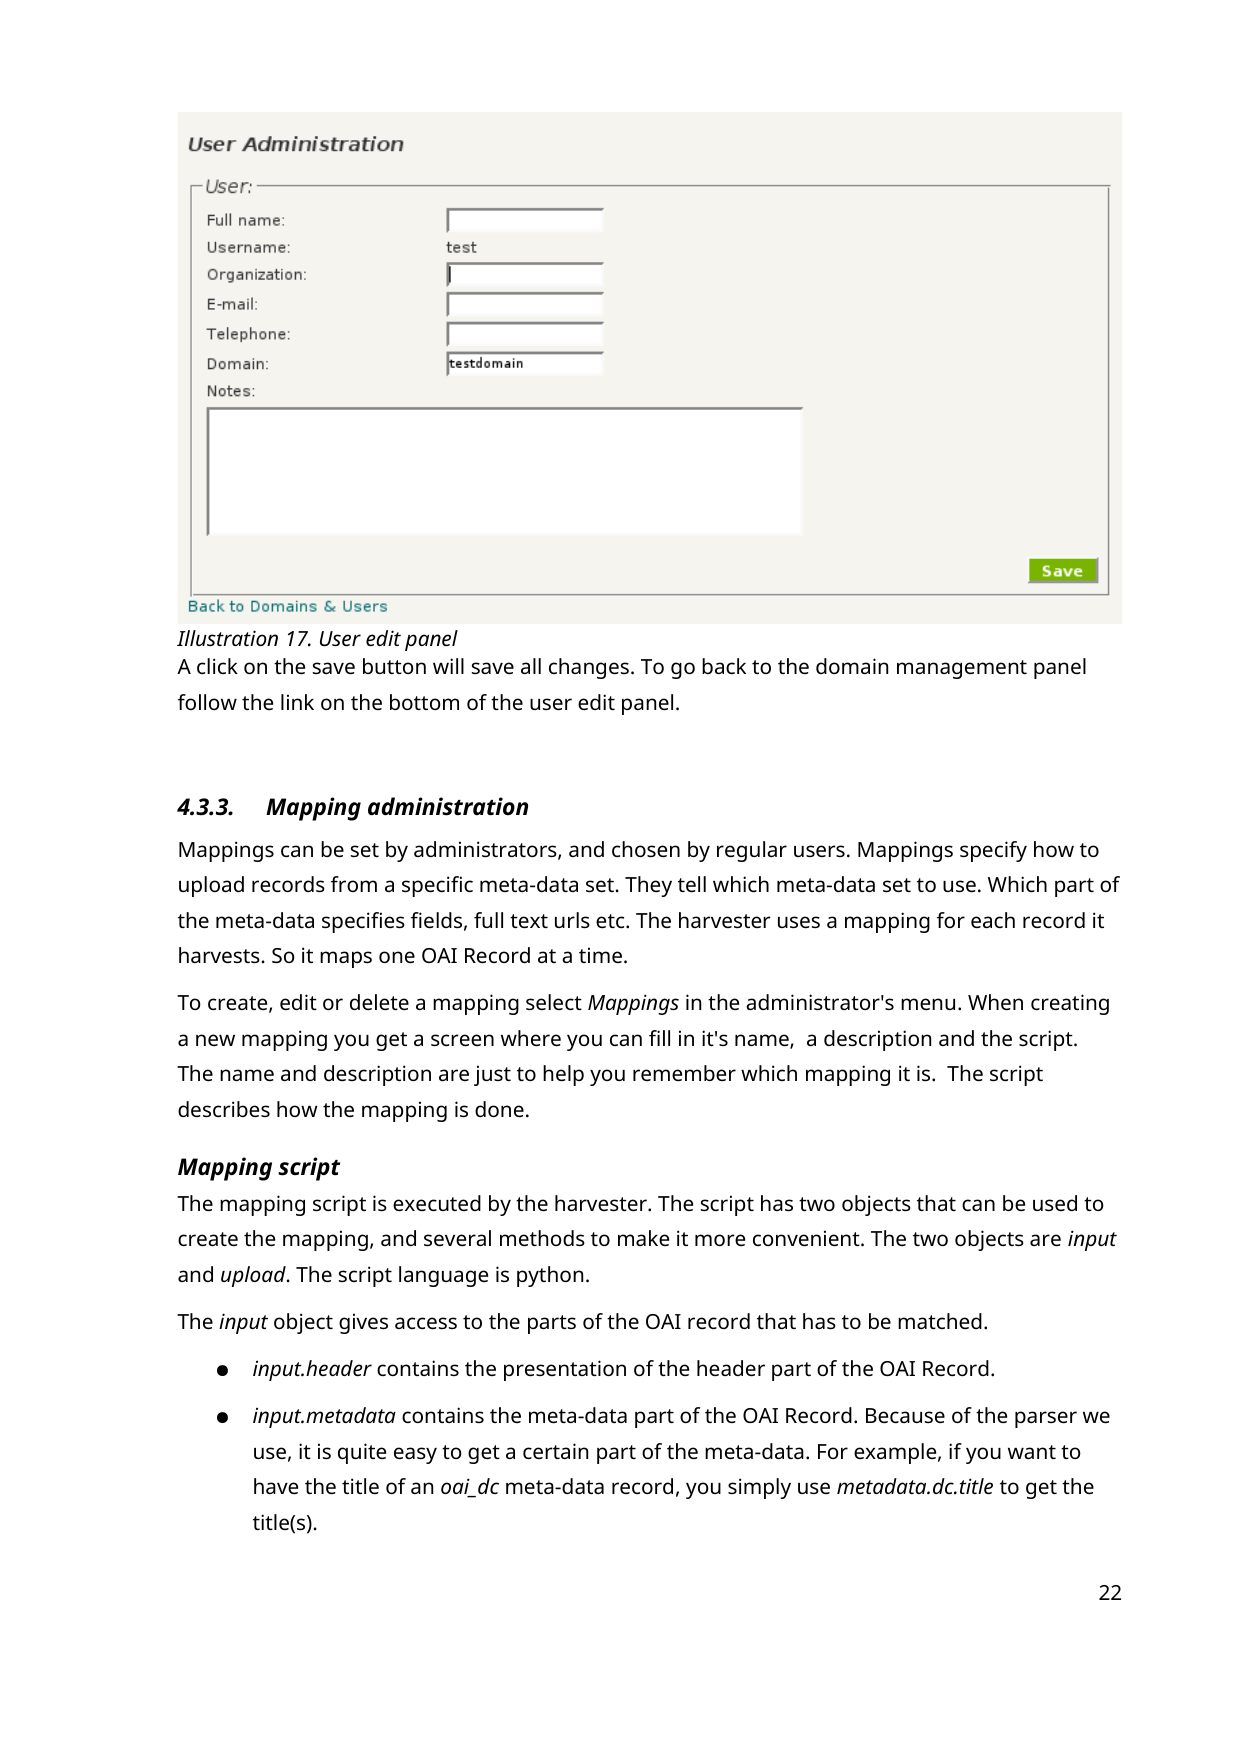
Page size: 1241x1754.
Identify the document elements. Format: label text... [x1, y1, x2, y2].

text A click on the save button will save all changes. To go back to the domain management panel follow the link on the bottom of the user edit panel. [177, 652, 1122, 716]
list input.header contains the presentation of the header part of the OAI Record. [215, 1347, 1122, 1383]
subtitle Mapping administration [177, 787, 1122, 822]
text To create, edit or delete a mapping select Mappings in the administrator's menu. When creating a new mapping you get a screen where you can fill in it's name, a description and the script. The name and description are just to help you remember which mapping it is. The script describes how the mapping is done. [177, 982, 1122, 1123]
list input.metadata contains the meta-data part of the OAI Record. Because of the parser we use, it is quite easy to get a certain part of the meta-data. For example, if you want to have the title of an oai_dc meta-data record, you simply use metadata.dc.title to get the title(s). [215, 1394, 1122, 1536]
text The mapping script is executed by the harvester. The script has two objects that can be used to create the mapping, and several methods to make it more convenient. The two objects are input and upload. The script language is python. [177, 1182, 1122, 1288]
picture [177, 112, 1123, 624]
text The input object gives access to the parts of the OAI record that has to be matched. [177, 1300, 1122, 1336]
text Mappings can be set by administrators, and chosen by regular users. Mappings specify how to upload records from a specific meta-data set. They tell which meta-data set to use. Which part of the meta-data specifies fields, full text urls etc. The harvester uses a mapping for each record it harvests. So it maps one OAI Record at a time. [177, 828, 1122, 970]
text Illustration 17. User edit panel [177, 624, 1122, 652]
subtitle Mapping script [177, 1147, 1122, 1182]
